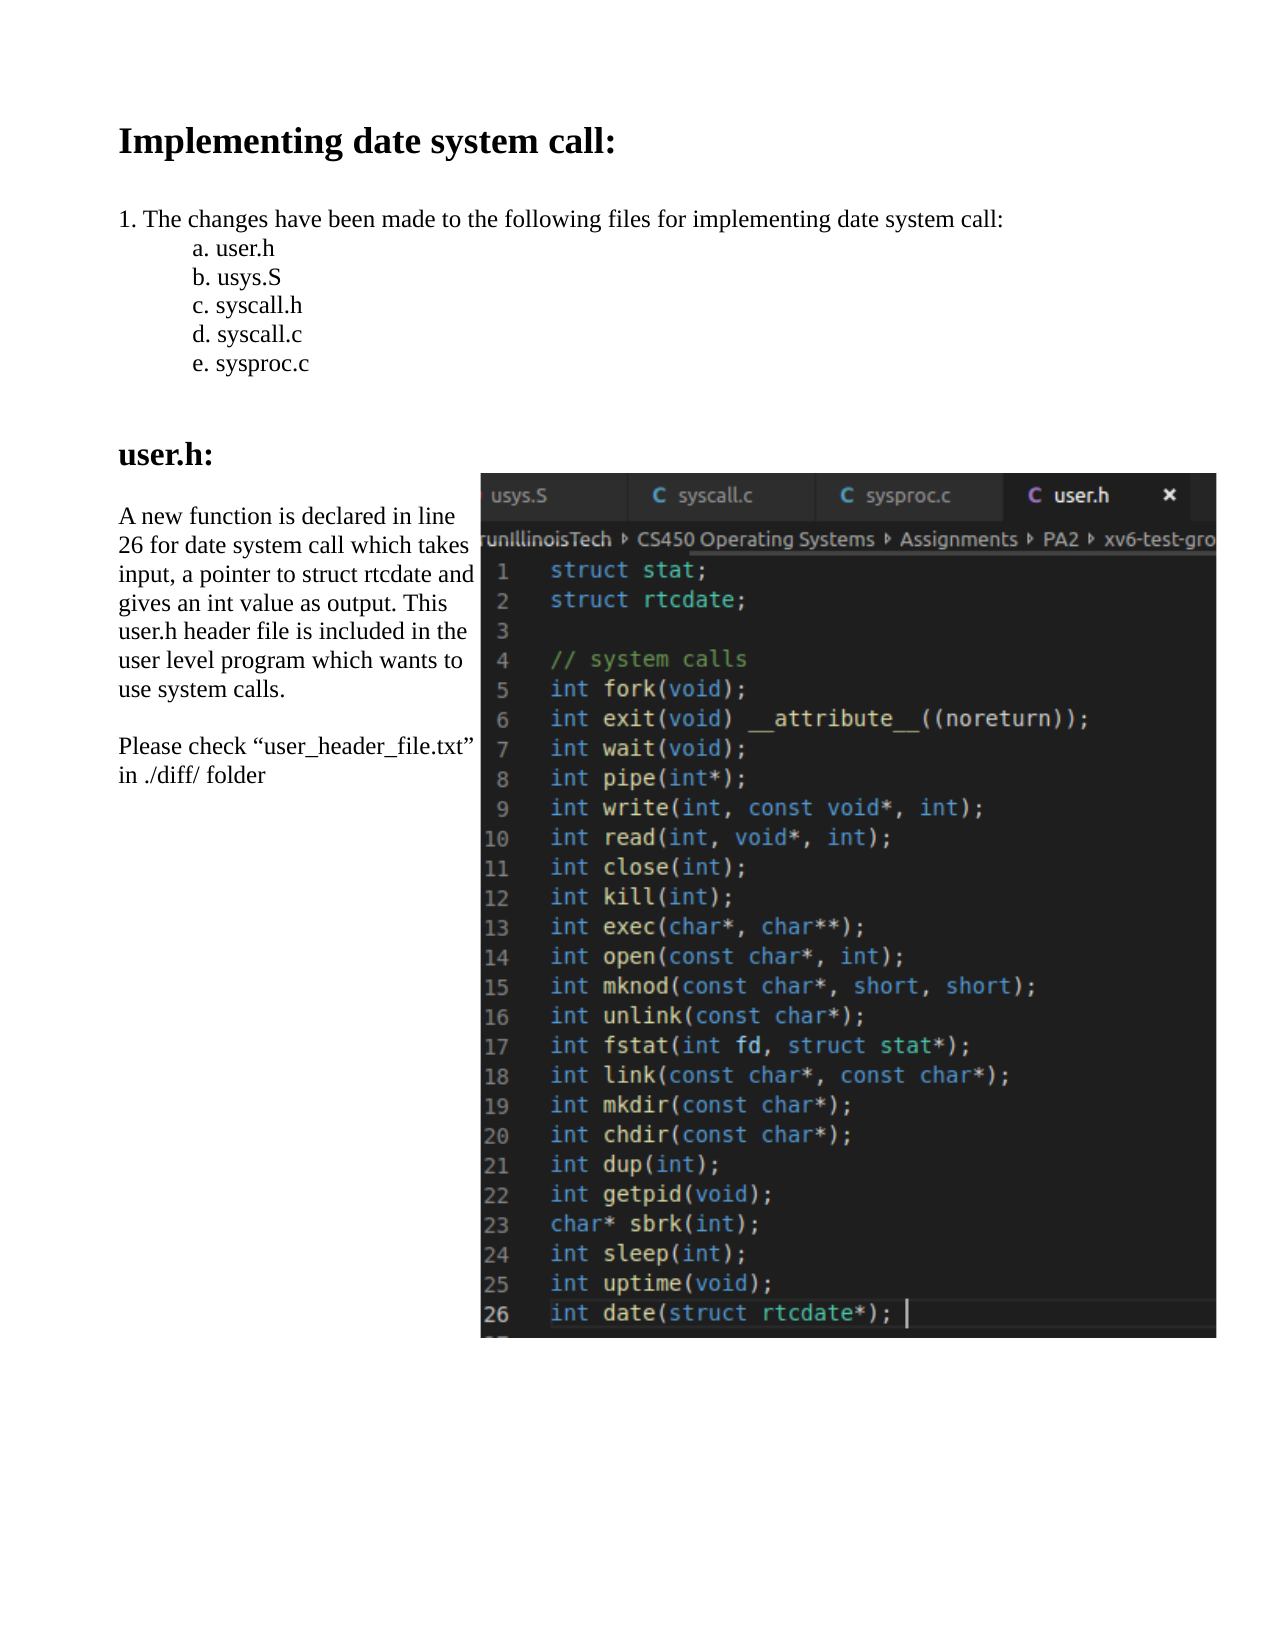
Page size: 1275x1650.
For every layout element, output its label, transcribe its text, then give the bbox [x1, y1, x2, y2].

text Implementing date system call: [118, 118, 1157, 161]
text user.h: [118, 434, 1157, 473]
text a. user.h [118, 233, 1157, 262]
text A new function is declared in line 26 for date system call which takes input, a pointer to struct rtcdate and gives an int value as output. This user.h header file is included in the user level program which wants to use system calls. [118, 501, 480, 703]
picture [480, 473, 1217, 1338]
text d. syscall.c [118, 319, 1157, 348]
text b. usys.S [118, 262, 1157, 291]
text e. sysproc.c [118, 348, 1157, 377]
text c. syscall.h [118, 291, 1157, 319]
text 1. The changes have been made to the following files for implementing date system call: [118, 204, 1157, 233]
text Please check “user_header_file.txt” in ./diff/ folder [118, 731, 480, 789]
